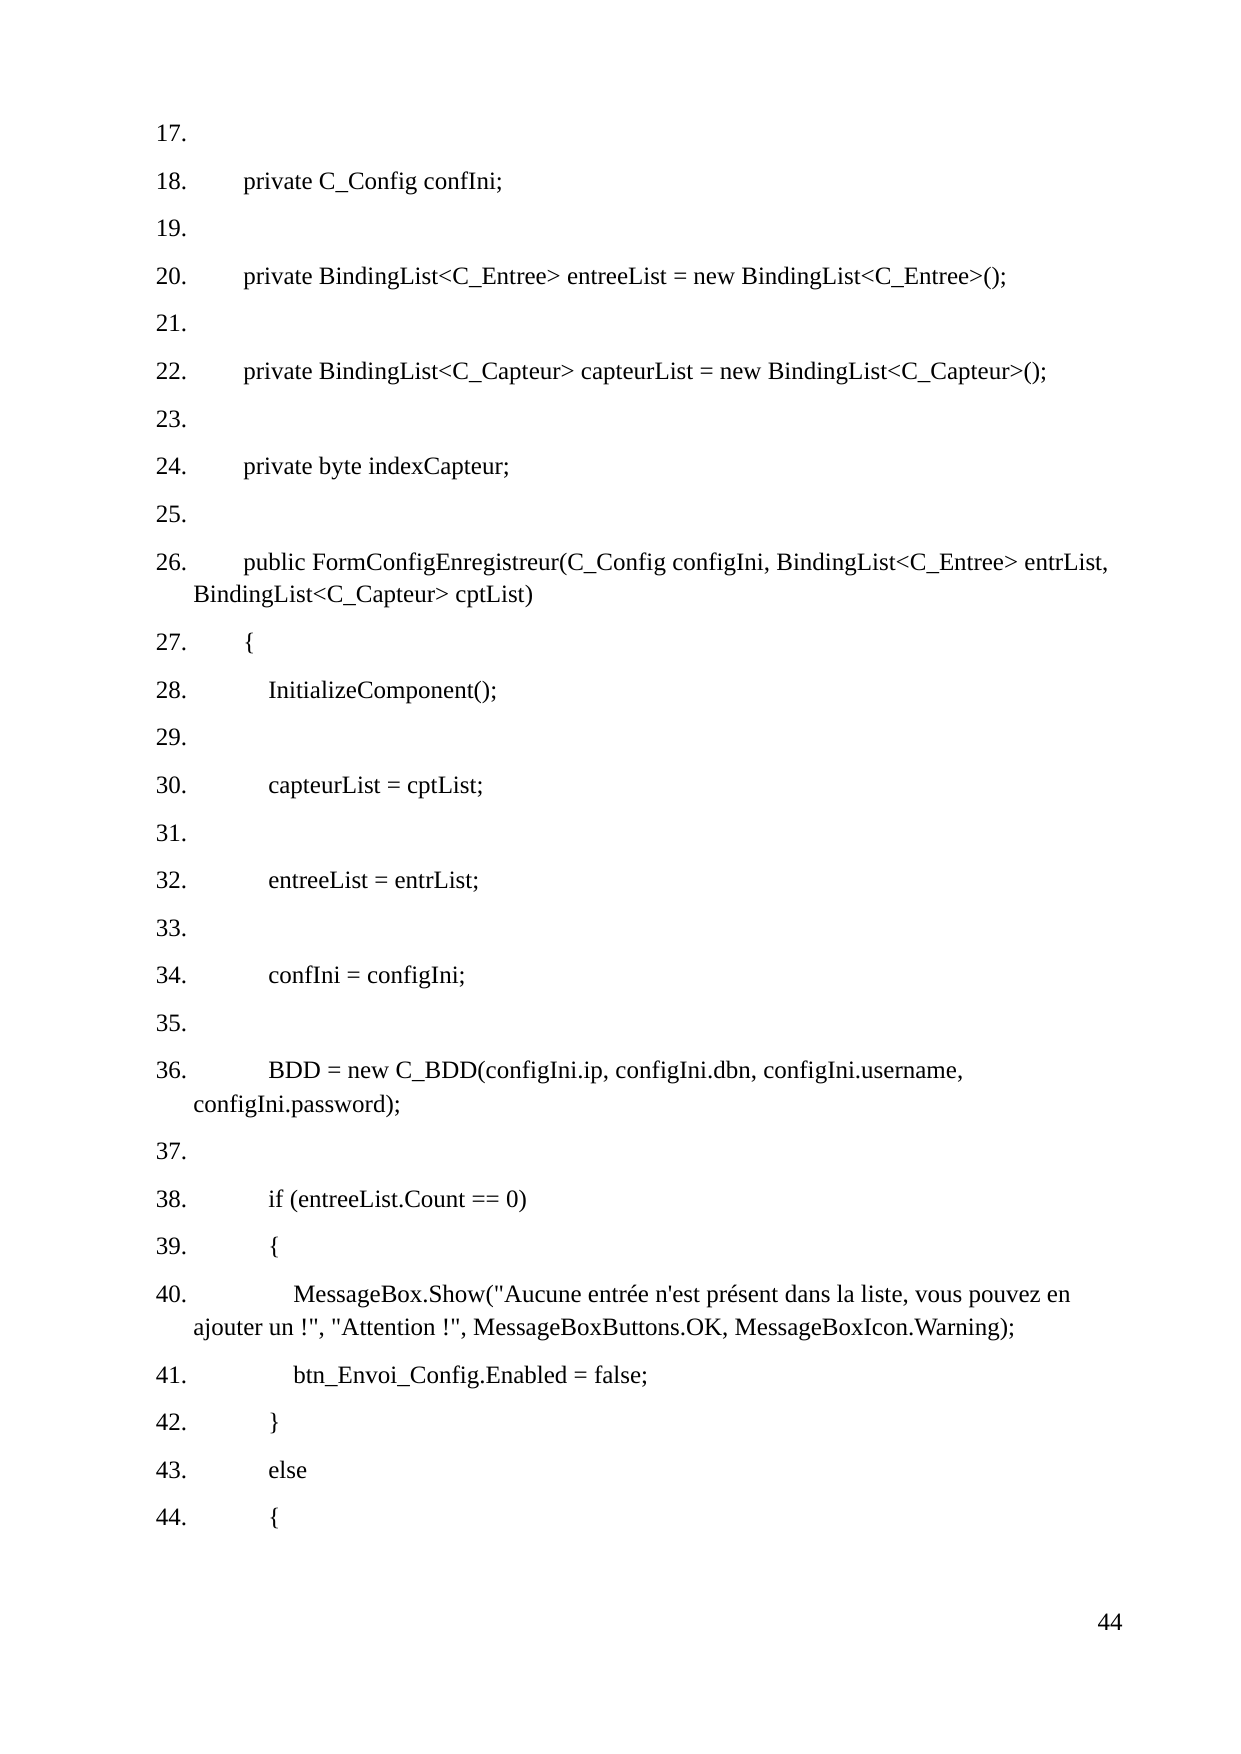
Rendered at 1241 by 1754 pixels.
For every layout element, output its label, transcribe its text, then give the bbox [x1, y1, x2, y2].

list else [156, 1455, 1122, 1484]
list if (entreeList.Count == 0) [156, 1184, 1122, 1213]
list { [156, 1502, 1122, 1531]
list InitializeComponent(); [156, 675, 1122, 703]
list capteurList = cptList; [156, 770, 1122, 799]
list public FormConfigEnregistreur(C_Config configIni, BindingList<C_Entree> entrList, BindingList<C_Capteur> cptList) [156, 547, 1122, 608]
list private byte indexCapteur; [156, 451, 1122, 480]
list private BindingList<C_Capteur> capteurList = new BindingList<C_Capteur>(); [156, 356, 1122, 385]
list { [156, 627, 1122, 656]
list btn_Envoi_Config.Enabled = false; [156, 1360, 1122, 1388]
list { [156, 1231, 1122, 1260]
list private C_Config confIni; [156, 166, 1122, 194]
list MessageBox.Show("Aucune entrée n'est présent dans la liste, vous pouvez en ajouter un !", "Attention !", MessageBoxButtons.OK, MessageBoxIcon.Warning); [156, 1279, 1122, 1341]
list confIni = configIni; [156, 960, 1122, 989]
list BDD = new C_BDD(configIni.ip, configIni.dbn, configIni.username, configIni.password); [156, 1056, 1122, 1117]
list entreeList = entrList; [156, 865, 1122, 894]
list private BindingList<C_Entree> entreeList = new BindingList<C_Entree>(); [156, 261, 1122, 290]
list } [156, 1407, 1122, 1436]
